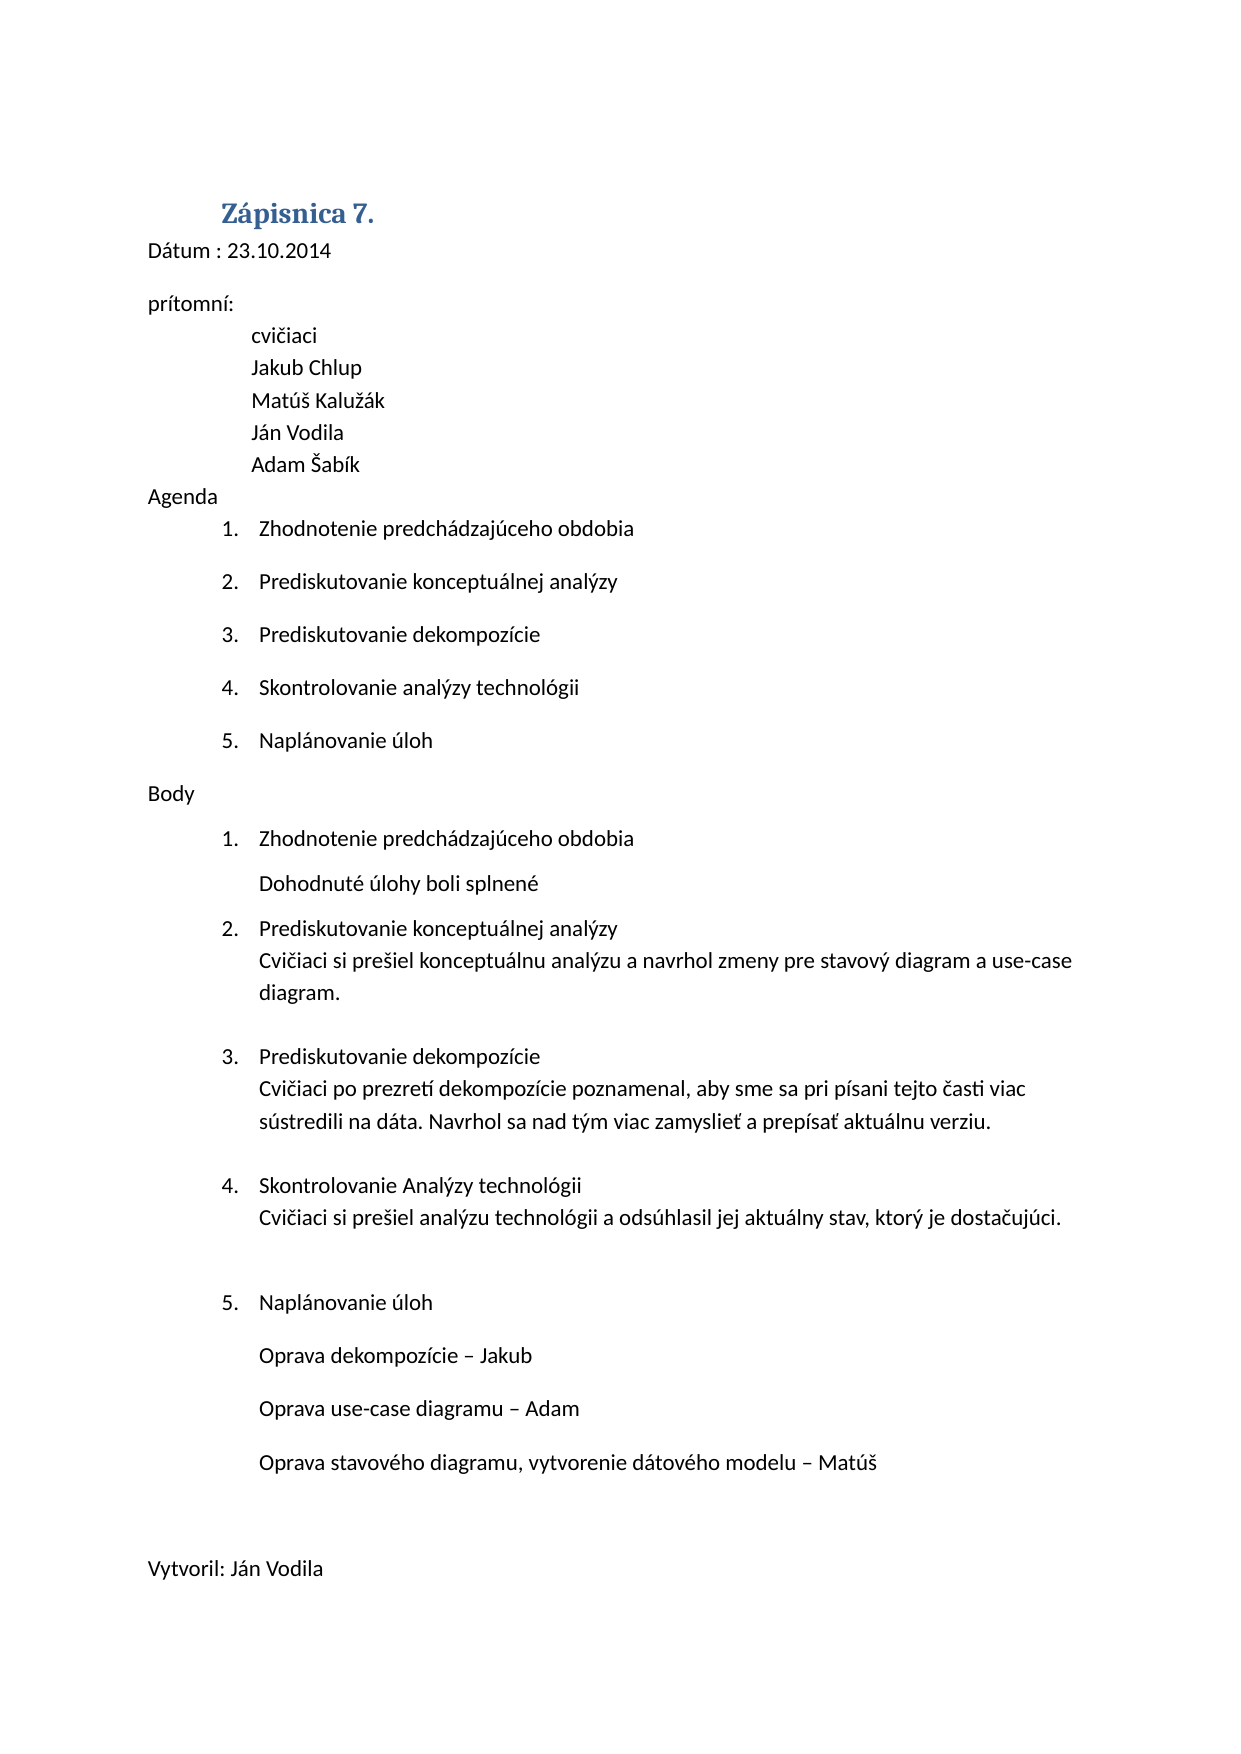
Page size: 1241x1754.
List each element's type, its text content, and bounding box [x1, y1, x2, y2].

list Oprava stavového diagramu, vytvorenie dátového modelu – Matúš [259, 1448, 1093, 1476]
text Matúš Kalužák [148, 386, 1093, 414]
list Oprava dekompozície – Jakub [259, 1342, 1093, 1369]
list Skontrolovanie Analýzy technológii [221, 1171, 1093, 1199]
text Agenda [148, 482, 1093, 510]
text Body [148, 779, 1093, 808]
list Cvičiaci si prešiel analýzu technológii a odsúhlasil jej aktuálny stav, ktorý je dostačujúci. [259, 1203, 1093, 1231]
text Jakub Chlup [177, 353, 1093, 382]
list Naplánovanie úloh [221, 727, 1093, 754]
list Naplánovanie úloh [221, 1288, 1093, 1317]
text Vytvoril: Ján Vodila [148, 1554, 1093, 1582]
text Adam Šabík [148, 450, 1093, 478]
text prítomní: [148, 289, 1093, 317]
list Prediskutovanie dekompozície [221, 621, 1093, 648]
list Prediskutovanie konceptuálnej analýzy [221, 567, 1093, 596]
text Dátum : 23.10.2014 [148, 236, 1093, 264]
list Prediskutovanie konceptuálnej analýzy [221, 914, 1093, 942]
list Dohodnuté úlohy boli splnené [221, 869, 1093, 897]
list Cvičiaci si prešiel konceptuálnu analýzu a navrhol zmeny pre stavový diagram a use-case diagram. [259, 946, 1093, 1006]
subtitle Zápisnica 7. [148, 198, 1093, 231]
list Prediskutovanie dekompozície [221, 1042, 1093, 1070]
list Cvičiaci po prezretí dekompozície poznamenal, aby sme sa pri písani tejto časti viac sústredili na dáta. Navrhol sa nad tým viac zamyslieť a prepísať aktuálnu verziu. [221, 1074, 1093, 1135]
text Ján Vodila [148, 418, 1093, 446]
list Zhodnotenie predchádzajúceho obdobia [221, 514, 1093, 542]
text cvičiaci [177, 321, 1093, 349]
list Zhodnotenie predchádzajúceho obdobia [221, 824, 1093, 852]
list Oprava use-case diagramu – Adam [259, 1394, 1093, 1423]
list Skontrolovanie analýzy technológii [221, 673, 1093, 702]
